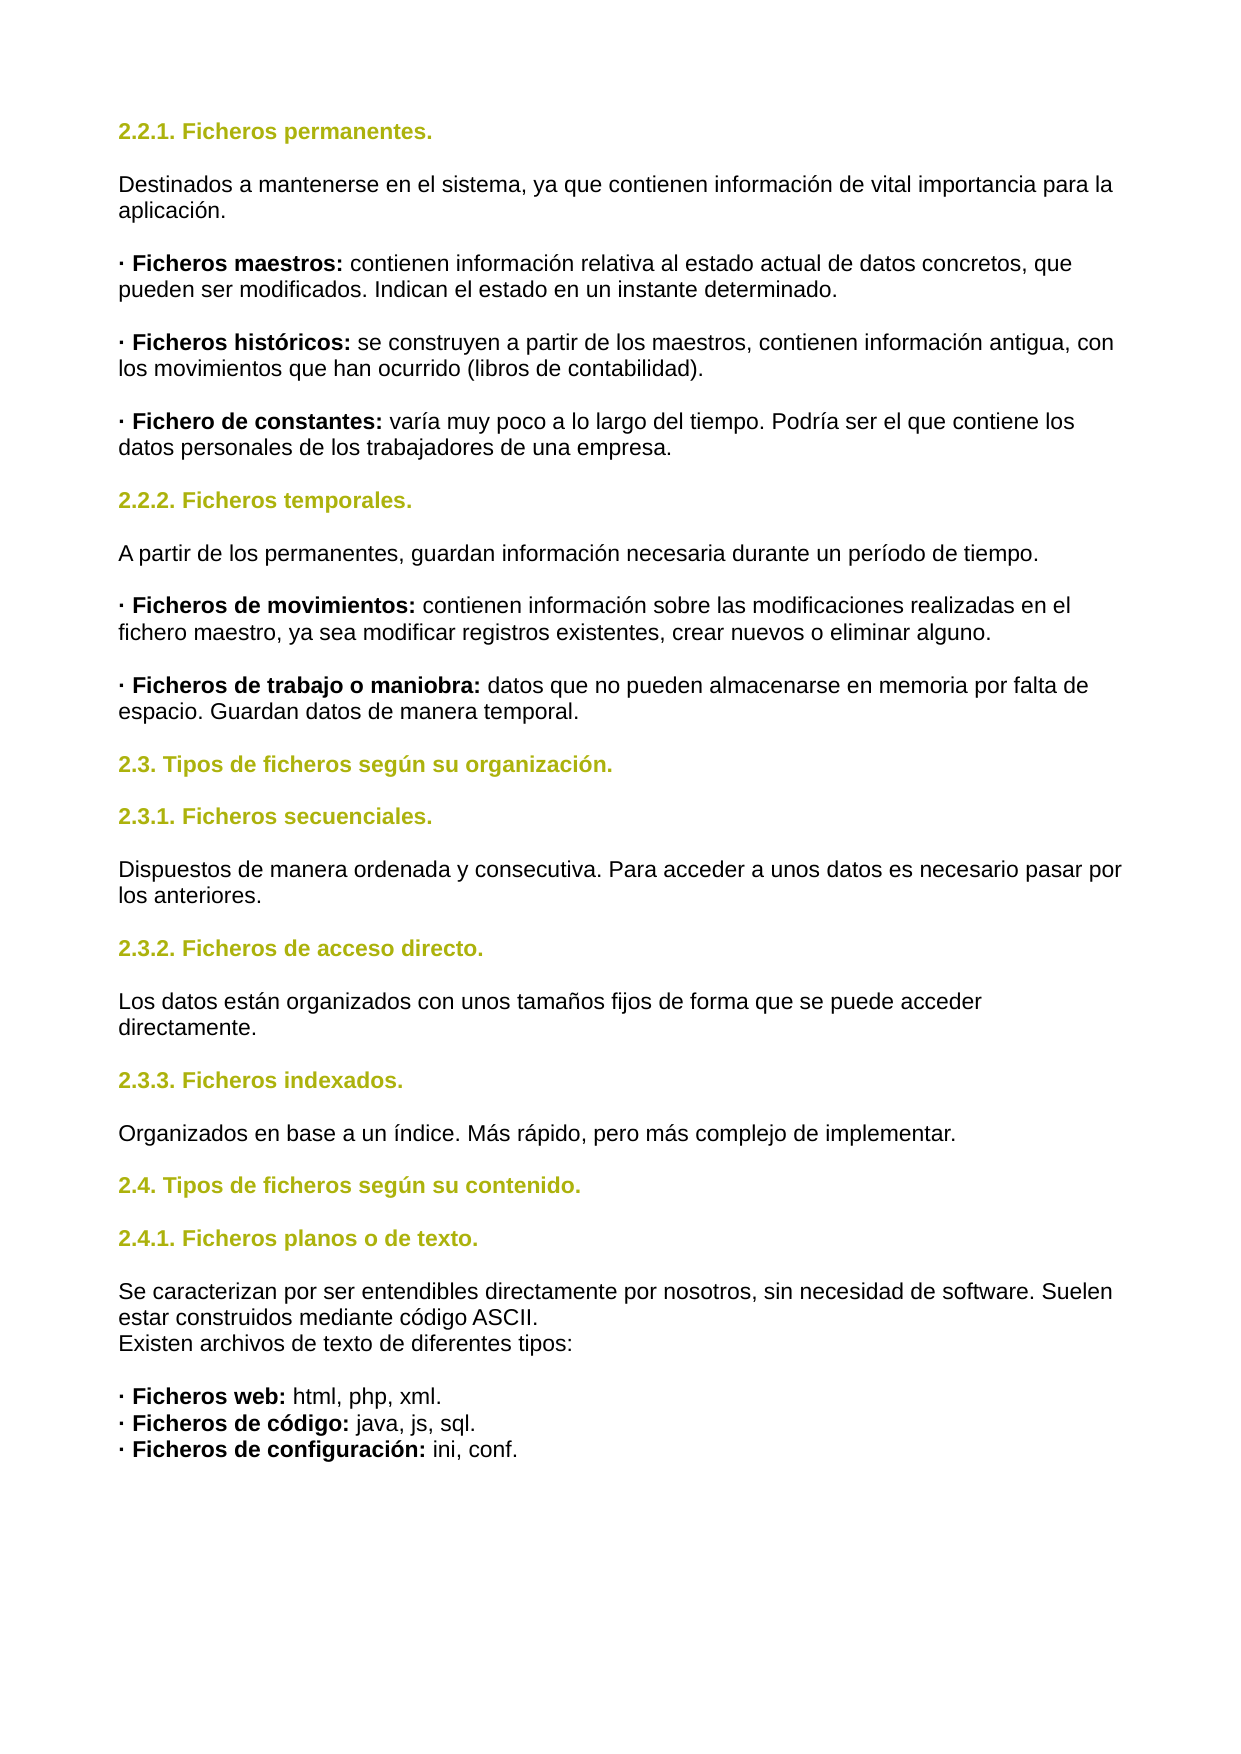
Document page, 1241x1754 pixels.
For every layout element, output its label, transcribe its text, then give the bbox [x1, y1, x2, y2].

text · Fichero de constantes: varía muy poco a lo largo del tiempo. Podría ser el que contiene los datos personales de los trabajadores de una empresa. [118, 408, 1122, 461]
text 2.3.3. Ficheros indexados. [118, 1067, 1122, 1093]
text 2.2.1. Ficheros permanentes. [118, 118, 1122, 144]
text 2.4. Tipos de ficheros según su contenido. [118, 1172, 1122, 1199]
text 2.3.1. Ficheros secuenciales. [118, 803, 1122, 830]
text Se caracterizan por ser entendibles directamente por nosotros, sin necesidad de software. Suelen estar construidos mediante código ASCII. [118, 1278, 1122, 1330]
text · Ficheros de configuración: ini, conf. [118, 1436, 1122, 1462]
text · Ficheros de movimientos: contienen información sobre las modificaciones realizadas en el fichero maestro, ya sea modificar registros existentes, crear nuevos o eliminar alguno. [118, 592, 1122, 645]
text Los datos están organizados con unos tamaños fijos de forma que se puede acceder directamente. [118, 988, 1122, 1041]
text Dispuestos de manera ordenada y consecutiva. Para acceder a unos datos es necesario pasar por los anteriores. [118, 856, 1122, 909]
text 2.4.1. Ficheros planos o de texto. [118, 1225, 1122, 1251]
text · Ficheros web: html, php, xml. [118, 1383, 1122, 1409]
text · Ficheros históricos: se construyen a partir de los maestros, contienen información antigua, con los movimientos que han ocurrido (libros de contabilidad). [118, 329, 1122, 382]
text · Ficheros maestros: contienen información relativa al estado actual de datos concretos, que pueden ser modificados. Indican el estado en un instante determinado. [118, 250, 1122, 303]
text 2.3. Tipos de ficheros según su organización. [118, 751, 1122, 777]
text A partir de los permanentes, guardan información necesaria durante un período de tiempo. [118, 540, 1122, 566]
text 2.2.2. Ficheros temporales. [118, 487, 1122, 513]
text · Ficheros de trabajo o maniobra: datos que no pueden almacenarse en memoria por falta de espacio. Guardan datos de manera temporal. [118, 672, 1122, 724]
text · Ficheros de código: java, js, sql. [118, 1409, 1122, 1436]
text 2.3.2. Ficheros de acceso directo. [118, 935, 1122, 961]
text Existen archivos de texto de diferentes tipos: [118, 1330, 1122, 1357]
text Destinados a mantenerse en el sistema, ya que contienen información de vital importancia para la aplicación. [118, 171, 1122, 223]
text Organizados en base a un índice. Más rápido, pero más complejo de implementar. [118, 1119, 1122, 1146]
